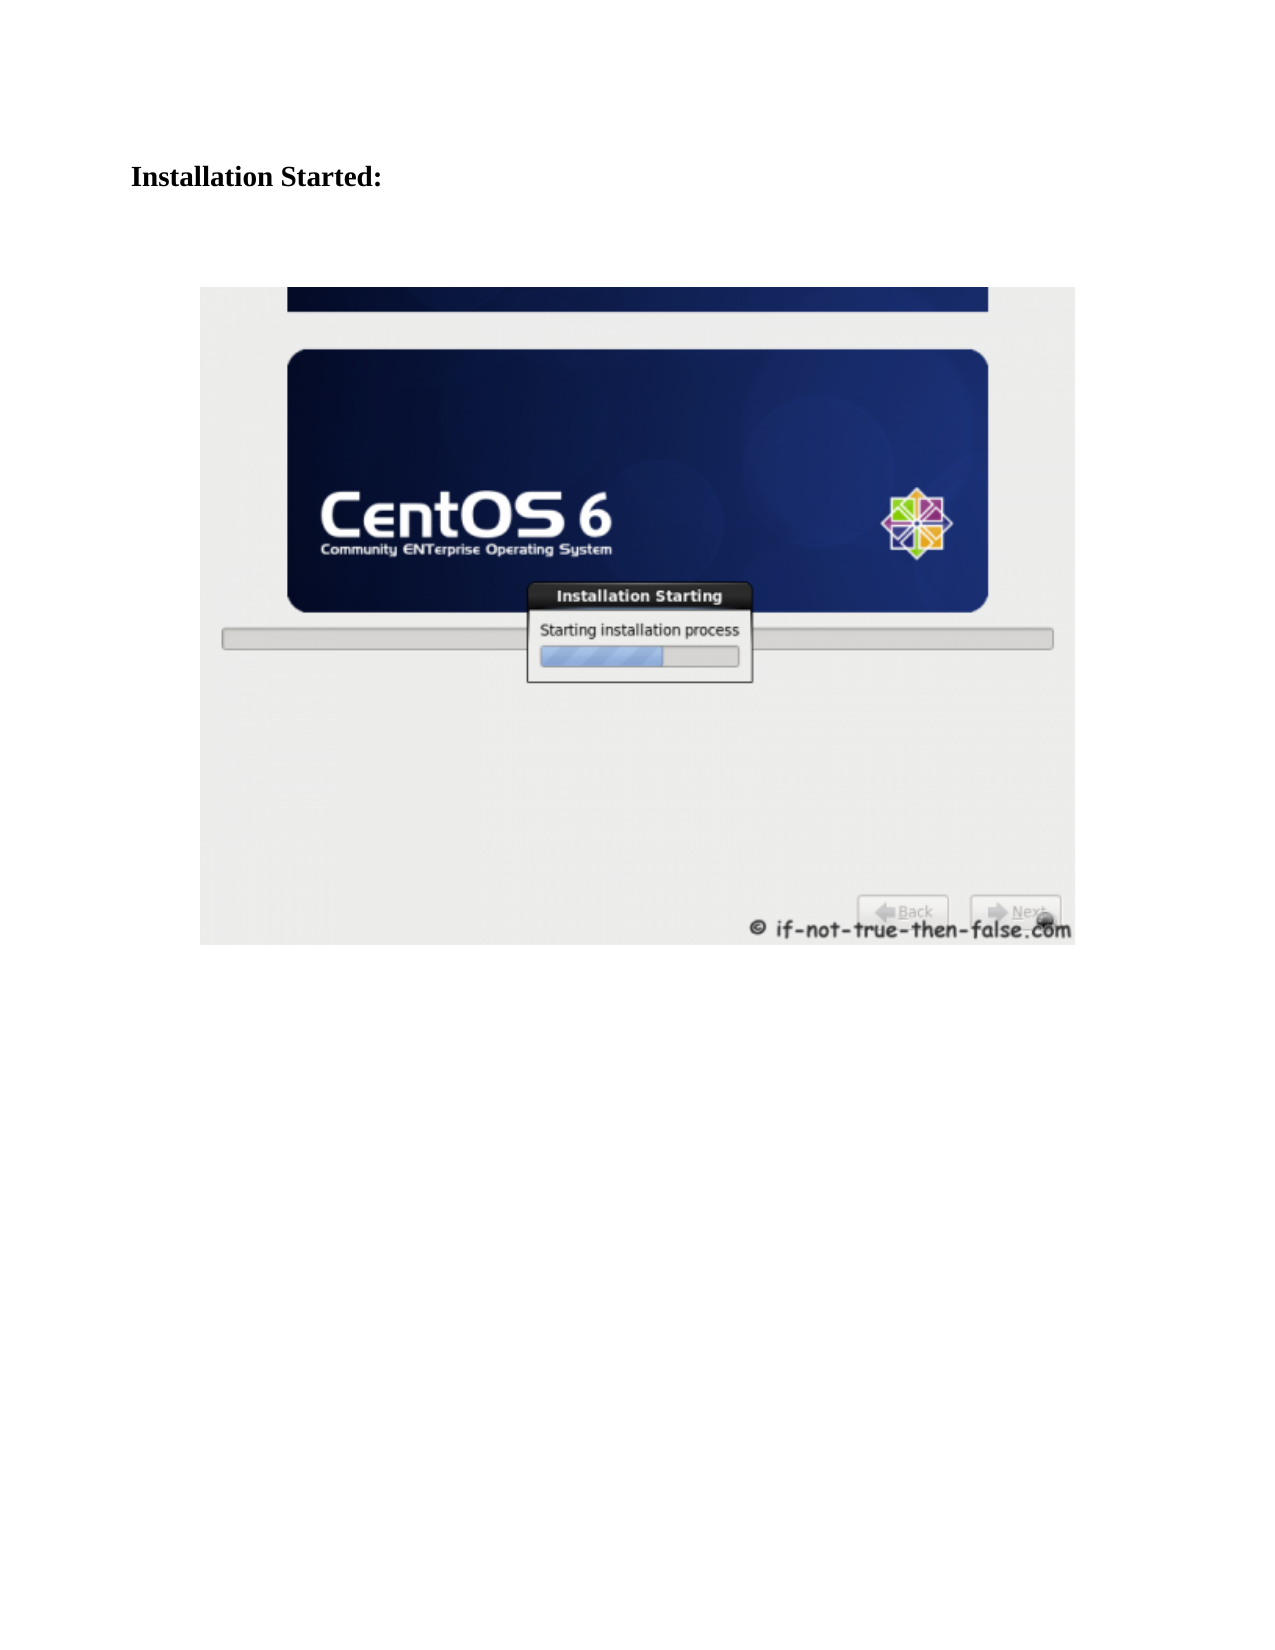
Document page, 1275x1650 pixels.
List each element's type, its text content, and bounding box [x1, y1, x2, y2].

picture [200, 287, 1075, 945]
text Installation Started: [118, 159, 1157, 193]
